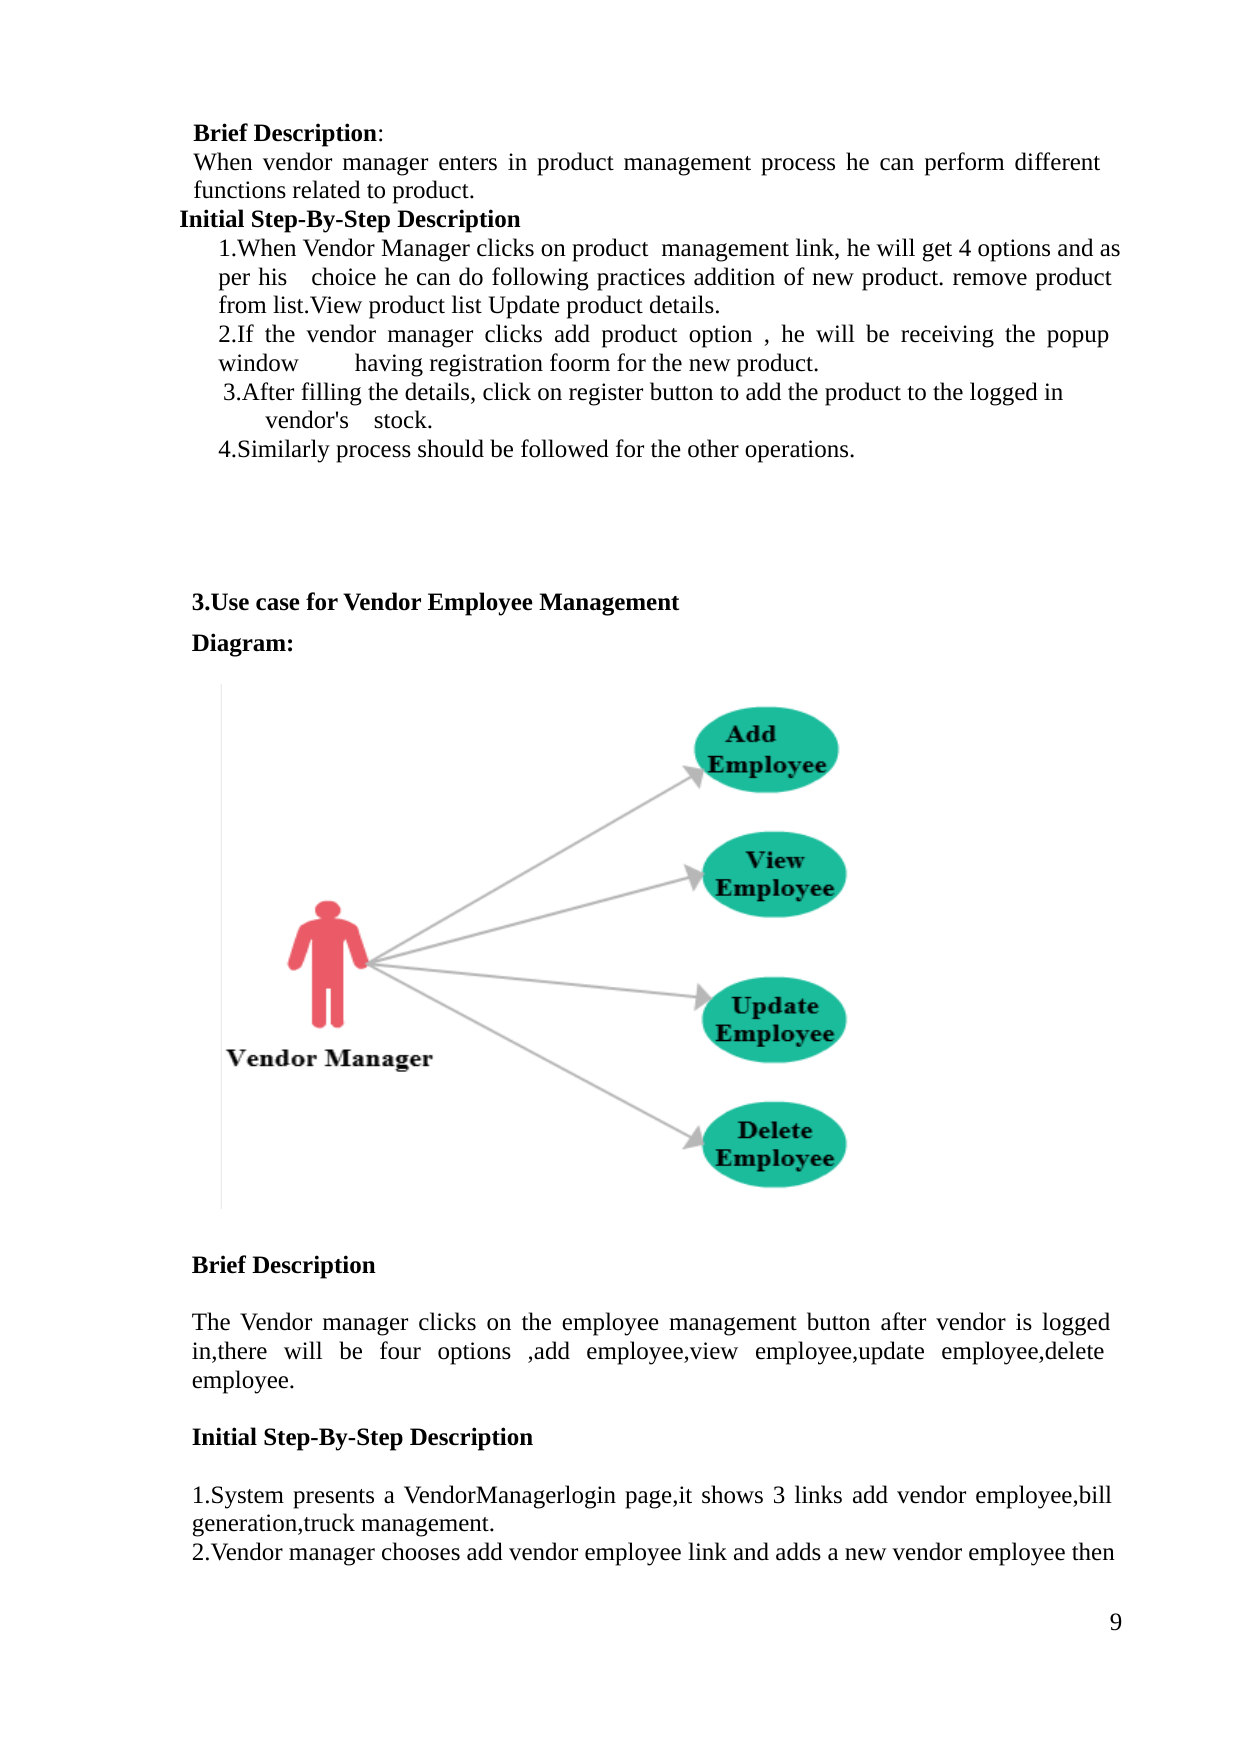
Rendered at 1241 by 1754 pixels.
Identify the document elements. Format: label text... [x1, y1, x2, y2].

text Initial Step-By-Step Description [118, 204, 1122, 233]
text When vendor manager enters in product management process he can perform different functions related to product. [118, 147, 1122, 204]
list 3.After filling the details, click on register button to add the product to the logged in vendor's stock. [118, 377, 1122, 434]
text 1.System presents a VendorManagerlogin page,it shows 3 links add vendor employee,bill generation,truck management. [118, 1480, 1122, 1537]
text Brief Description [118, 1250, 1122, 1278]
text 2.If the vendor manager clicks add product option , he will be receiving the popup window having registration foorm for the new product. [106, 319, 1122, 377]
text Brief Description: [118, 118, 1122, 147]
text Initial Step-By-Step Description [118, 1422, 1122, 1451]
picture [220, 684, 960, 1209]
text 2.Vendor manager chooses add vendor employee link and adds a new vendor employee then [118, 1537, 1122, 1566]
text 3.Use case for Vendor Employee Management [118, 587, 1122, 616]
text The Vendor manager clicks on the employee management button after vendor is logged in,there will be four options ,add employee,view employee,update employee,delete employee. [118, 1307, 1122, 1393]
text Diagram: [118, 628, 1122, 657]
text 4.Similarly process should be followed for the other operations. [118, 434, 1122, 463]
text 1.When Vendor Manager clicks on product management link, he will get 4 options and as per his choice he can do following practices addition of new product. remove product from list.View product list Update product details. [106, 233, 1122, 319]
